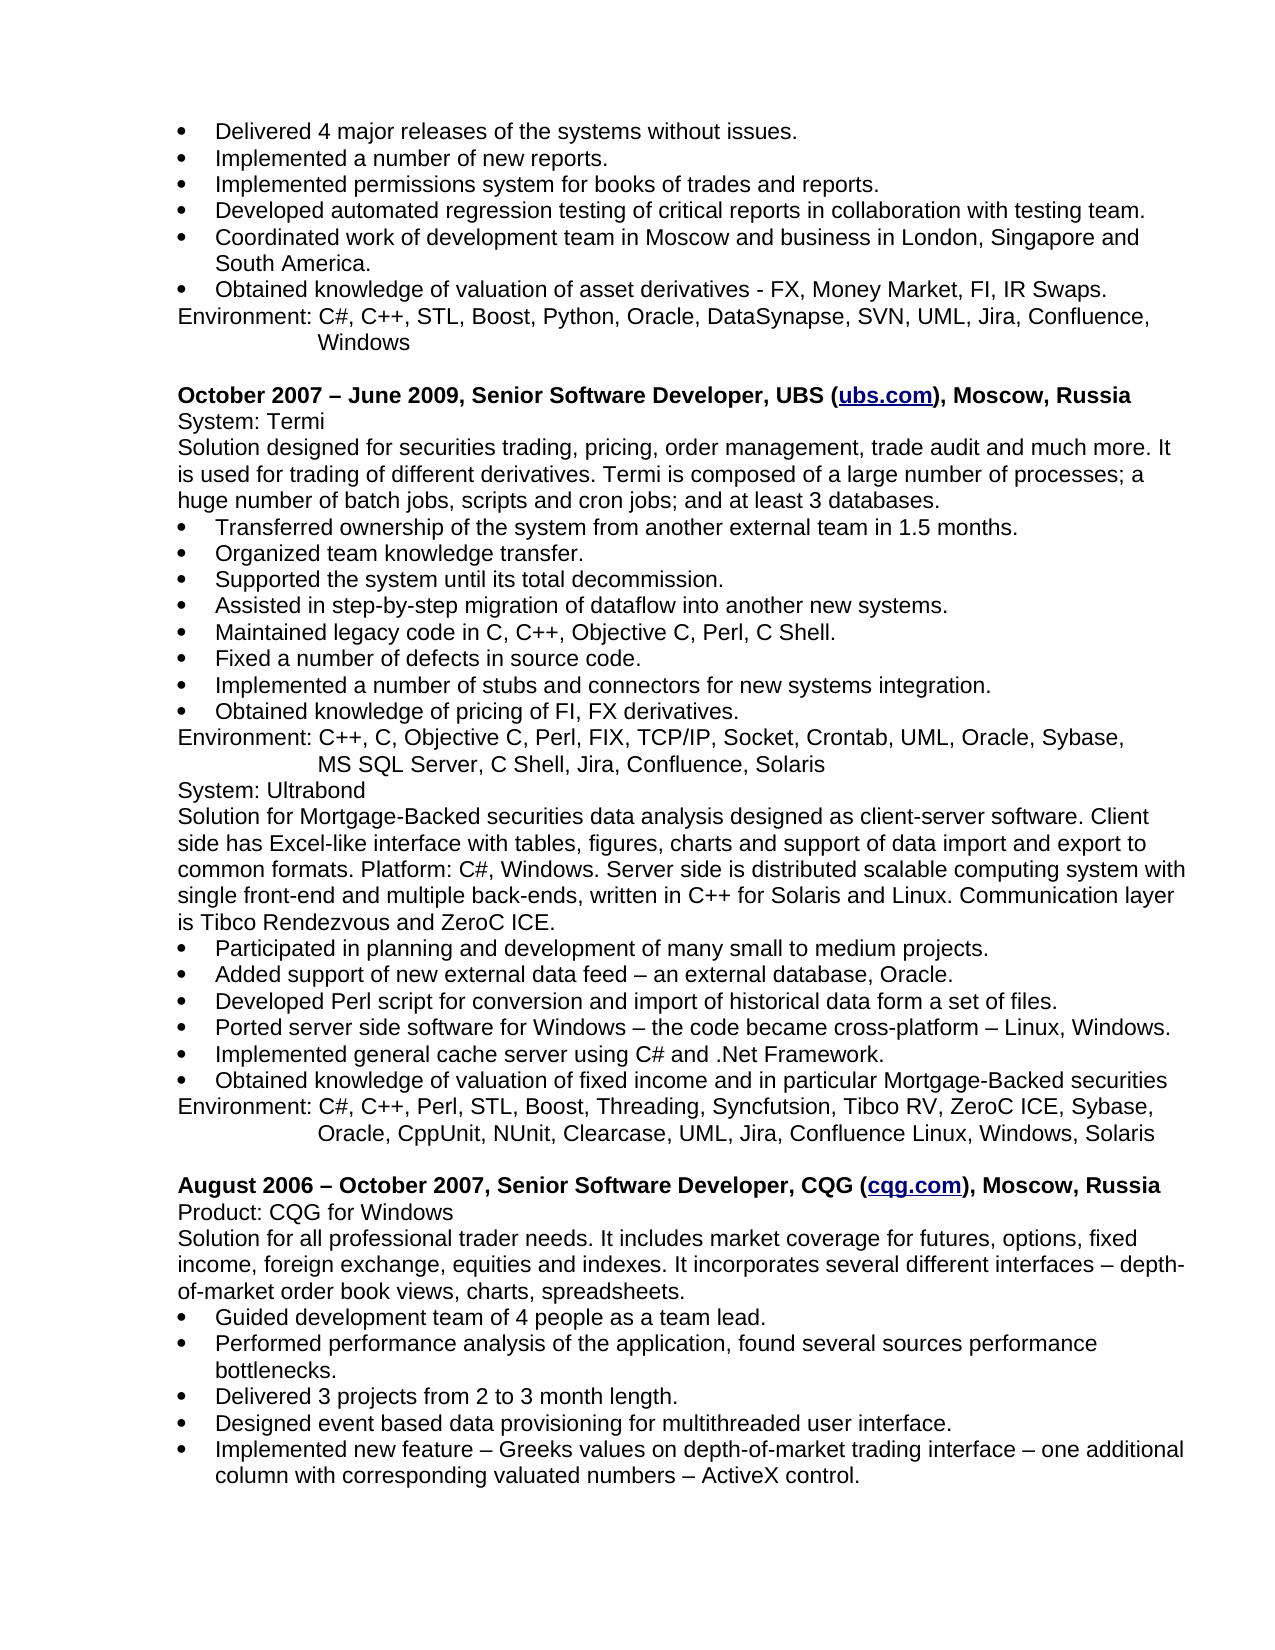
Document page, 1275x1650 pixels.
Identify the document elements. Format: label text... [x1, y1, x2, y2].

text August 2006 – October 2007, Senior Software Developer, CQG (cqg.com), Moscow, Russia [177, 1172, 1186, 1199]
list Implemented new feature – Greeks values on depth-of-market trading interface – one additional column with corresponding valuated numbers – ActiveX control. [177, 1436, 1186, 1488]
list Delivered 4 major releases of the systems without issues. [177, 118, 1186, 144]
list Developed Perl script for conversion and import of historical data form a set of files. [177, 988, 1186, 1014]
list Developed automated regression testing of critical reports in collaboration with testing team. [177, 197, 1186, 223]
text Solution designed for securities trading, pricing, order management, trade audit and much more. It is used for trading of different derivatives. Termi is composed of a large number of processes; a huge number of batch jobs, scripts and cron jobs; and at least 3 databases. [177, 434, 1186, 513]
list Supported the system until its total decommission. [177, 566, 1186, 592]
list Fixed a number of defects in source code. [177, 645, 1186, 672]
list Implemented a number of stubs and connectors for new systems integration. [177, 672, 1186, 698]
text Oracle, CppUnit, NUnit, Clearcase, UML, Jira, Confluence Linux, Windows, Solaris [177, 1119, 1186, 1146]
list Performed performance analysis of the application, found several sources performance bottlenecks. [177, 1330, 1186, 1383]
text Environment: C#, C++, STL, Boost, Python, Oracle, DataSynapse, SVN, UML, Jira, Confluence, [177, 303, 1186, 329]
list Obtained knowledge of pricing of FI, FX derivatives. [177, 698, 1186, 724]
list Added support of new external data feed – an external database, Oracle. [177, 961, 1186, 988]
list Organized team knowledge transfer. [177, 540, 1186, 566]
text Windows [177, 329, 1186, 355]
text MS SQL Server, C Shell, Jira, Confluence, Solaris [177, 751, 1186, 777]
text Solution for all professional trader needs. It includes market coverage for futures, options, fixed income, foreign exchange, equities and indexes. It incorporates several different interfaces – depth-of-market order book views, charts, spreadsheets. [177, 1225, 1186, 1304]
text System: Termi [177, 408, 1186, 434]
list Guided development team of 4 people as a team lead. [177, 1304, 1186, 1330]
list Designed event based data provisioning for multithreaded user interface. [177, 1409, 1186, 1436]
text Environment: C++, C, Objective C, Perl, FIX, TCP/IP, Socket, Crontab, UML, Oracle, Sybase, [177, 724, 1186, 751]
text Product: CQG for Windows [177, 1199, 1186, 1225]
list Coordinated work of development team in Moscow and business in London, Singapore and South America. [177, 223, 1186, 276]
text System: Ultrabond [177, 777, 1186, 803]
list Implemented a number of new reports. [177, 144, 1186, 171]
text Solution for Mortgage-Backed securities data analysis designed as client-server software. Client side has Excel-like interface with tables, figures, charts and support of data import and export to common formats. Platform: C#, Windows. Server side is distributed scalable computing system with single front-end and multiple back-ends, written in C++ for Solaris and Linux. Communication layer is Tibco Rendezvous and ZeroC ICE. [177, 803, 1186, 935]
list Ported server side software for Windows – the code became cross-platform – Linux, Windows. [177, 1014, 1186, 1041]
list Implemented permissions system for books of trades and reports. [177, 171, 1186, 197]
list Transferred ownership of the system from another external team in 1.5 months. [177, 513, 1186, 540]
list Obtained knowledge of valuation of asset derivatives - FX, Money Market, FI, IR Swaps. [177, 276, 1186, 303]
text Environment: C#, C++, Perl, STL, Boost, Threading, Syncfutsion, Tibco RV, ZeroC ICE, Sybase, [177, 1093, 1186, 1119]
list Delivered 3 projects from 2 to 3 month length. [177, 1383, 1186, 1409]
list Implemented general cache server using C# and .Net Framework. [177, 1041, 1186, 1067]
text October 2007 – June 2009, Senior Software Developer, UBS (ubs.com), Moscow, Russia [177, 382, 1186, 408]
list Maintained legacy code in C, C++, Objective C, Perl, C Shell. [177, 619, 1186, 645]
list Participated in planning and development of many small to medium projects. [177, 935, 1186, 961]
list Obtained knowledge of valuation of fixed income and in particular Mortgage-Backed securities [177, 1067, 1186, 1093]
list Assisted in step-by-step migration of dataflow into another new systems. [177, 592, 1186, 619]
